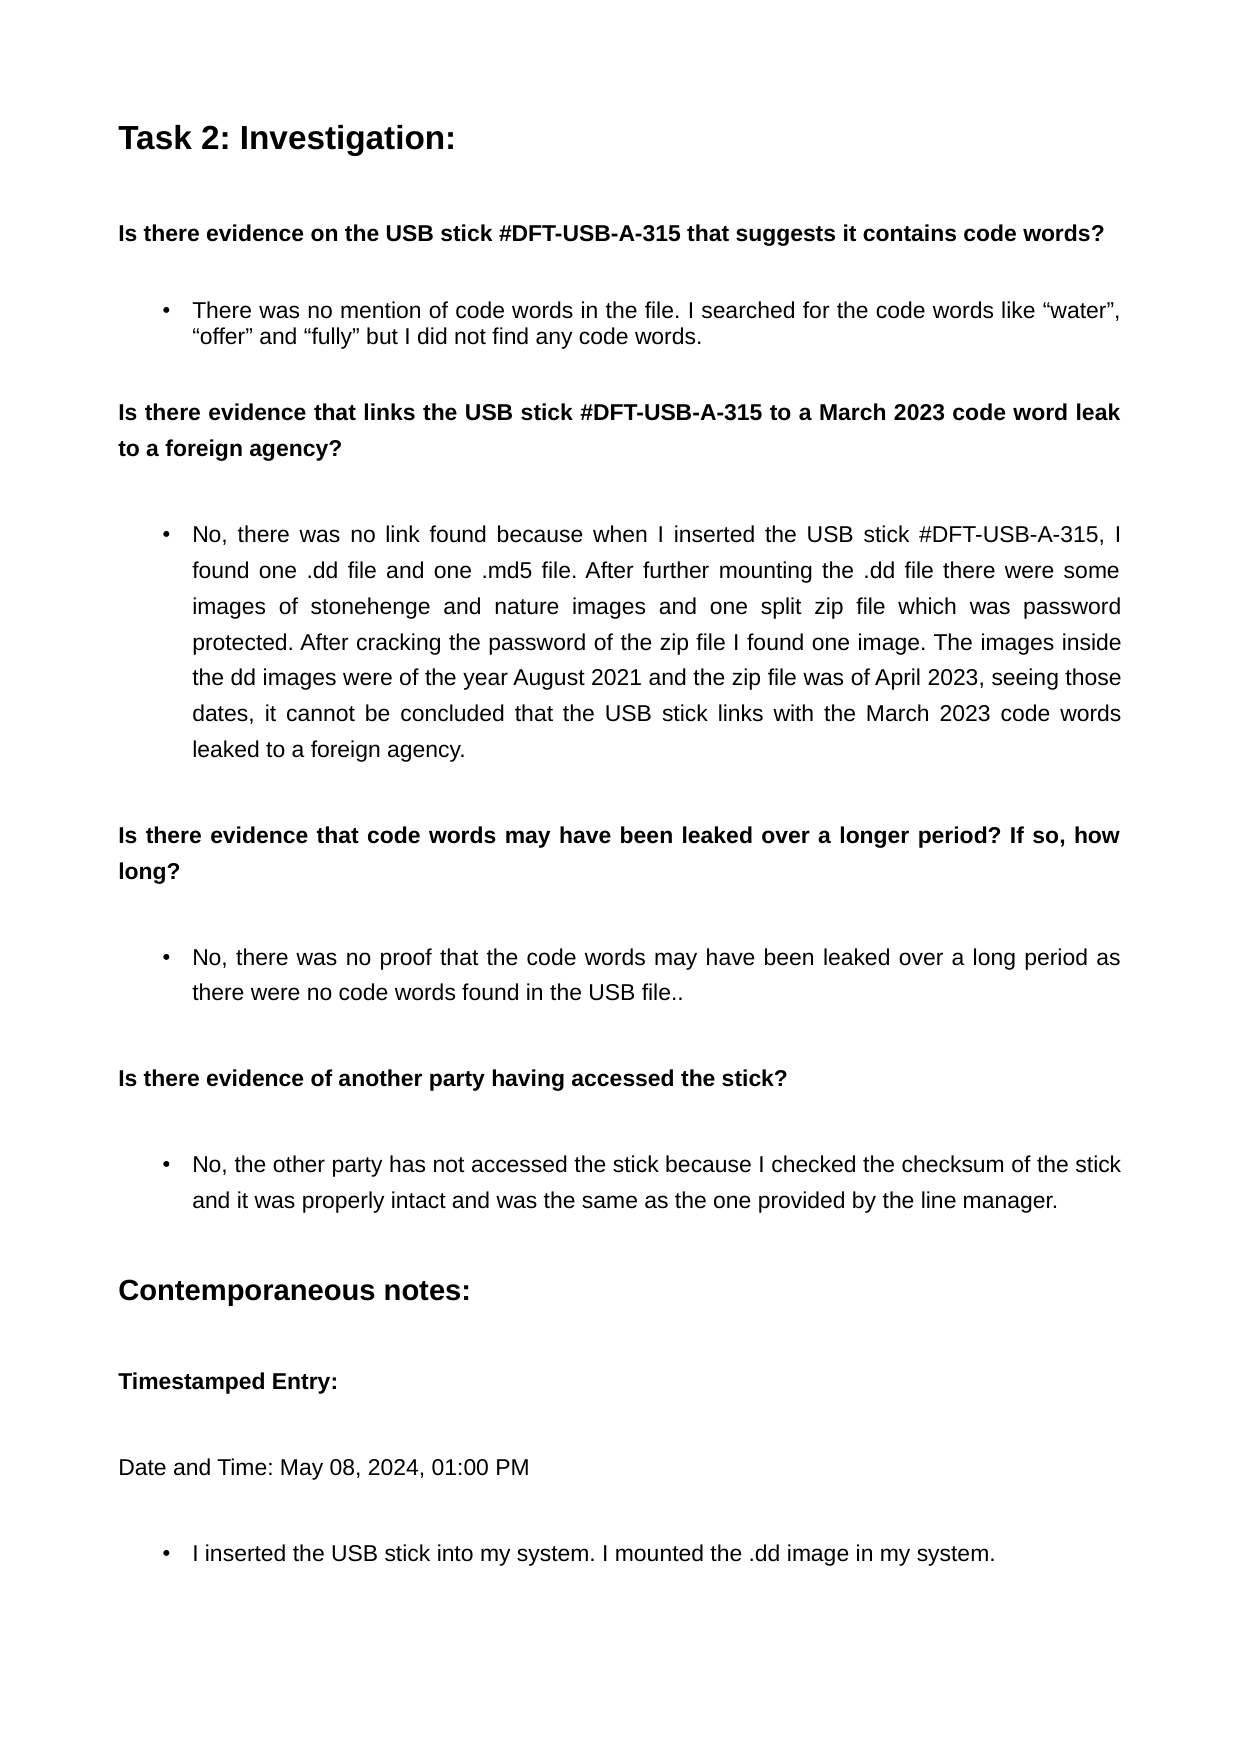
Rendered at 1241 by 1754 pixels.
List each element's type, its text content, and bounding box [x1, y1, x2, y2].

text Is there evidence that links the USB stick #DFT-USB-A-315 to a March 2023 code word leak to a foreign agency? [118, 399, 1122, 462]
text Is there evidence of another party having accessed the stick? [118, 1065, 1122, 1092]
list No, there was no link found because when I inserted the USB stick #DFT-USB-A-315, I found one .dd file and one .md5 file. After further mounting the .dd file there were some images of stonehenge and nature images and one split zip file which was password protected. After cracking the password of the zip file I found one image. The images inside the dd images were of the year August 2021 and the zip file was of April 2023, seeing those dates, it cannot be concluded that the USB stick links with the March 2023 code words leaked to a foreign agency. [162, 521, 1122, 762]
text Contemporaneous notes: [118, 1273, 1122, 1306]
list I inserted the USB stick into my system. I mounted the .dd image in my system. [162, 1540, 1122, 1566]
list No, there was no proof that the code words may have been leaked over a long period as there were no code words found in the USB file.. [162, 943, 1122, 1006]
list No, the other party has not accessed the stick because I checked the checksum of the stick and it was properly intact and was the same as the one provided by the line manager. [162, 1151, 1122, 1213]
text Is there evidence that code words may have been leaked over a longer period? If so, how long? [118, 822, 1122, 884]
list There was no mention of code words in the file. I searched for the code words like “water”, “offer” and “fully” but I did not find any code words. [162, 297, 1122, 349]
text Task 2: Investigation: [118, 118, 1122, 157]
text Is there evidence on the USB stick #DFT-USB-A-315 that suggests it contains code words? [118, 220, 1122, 247]
text Timestamped Entry: [118, 1368, 1122, 1394]
text Date and Time: May 08, 2024, 01:00 PM [118, 1454, 1122, 1480]
